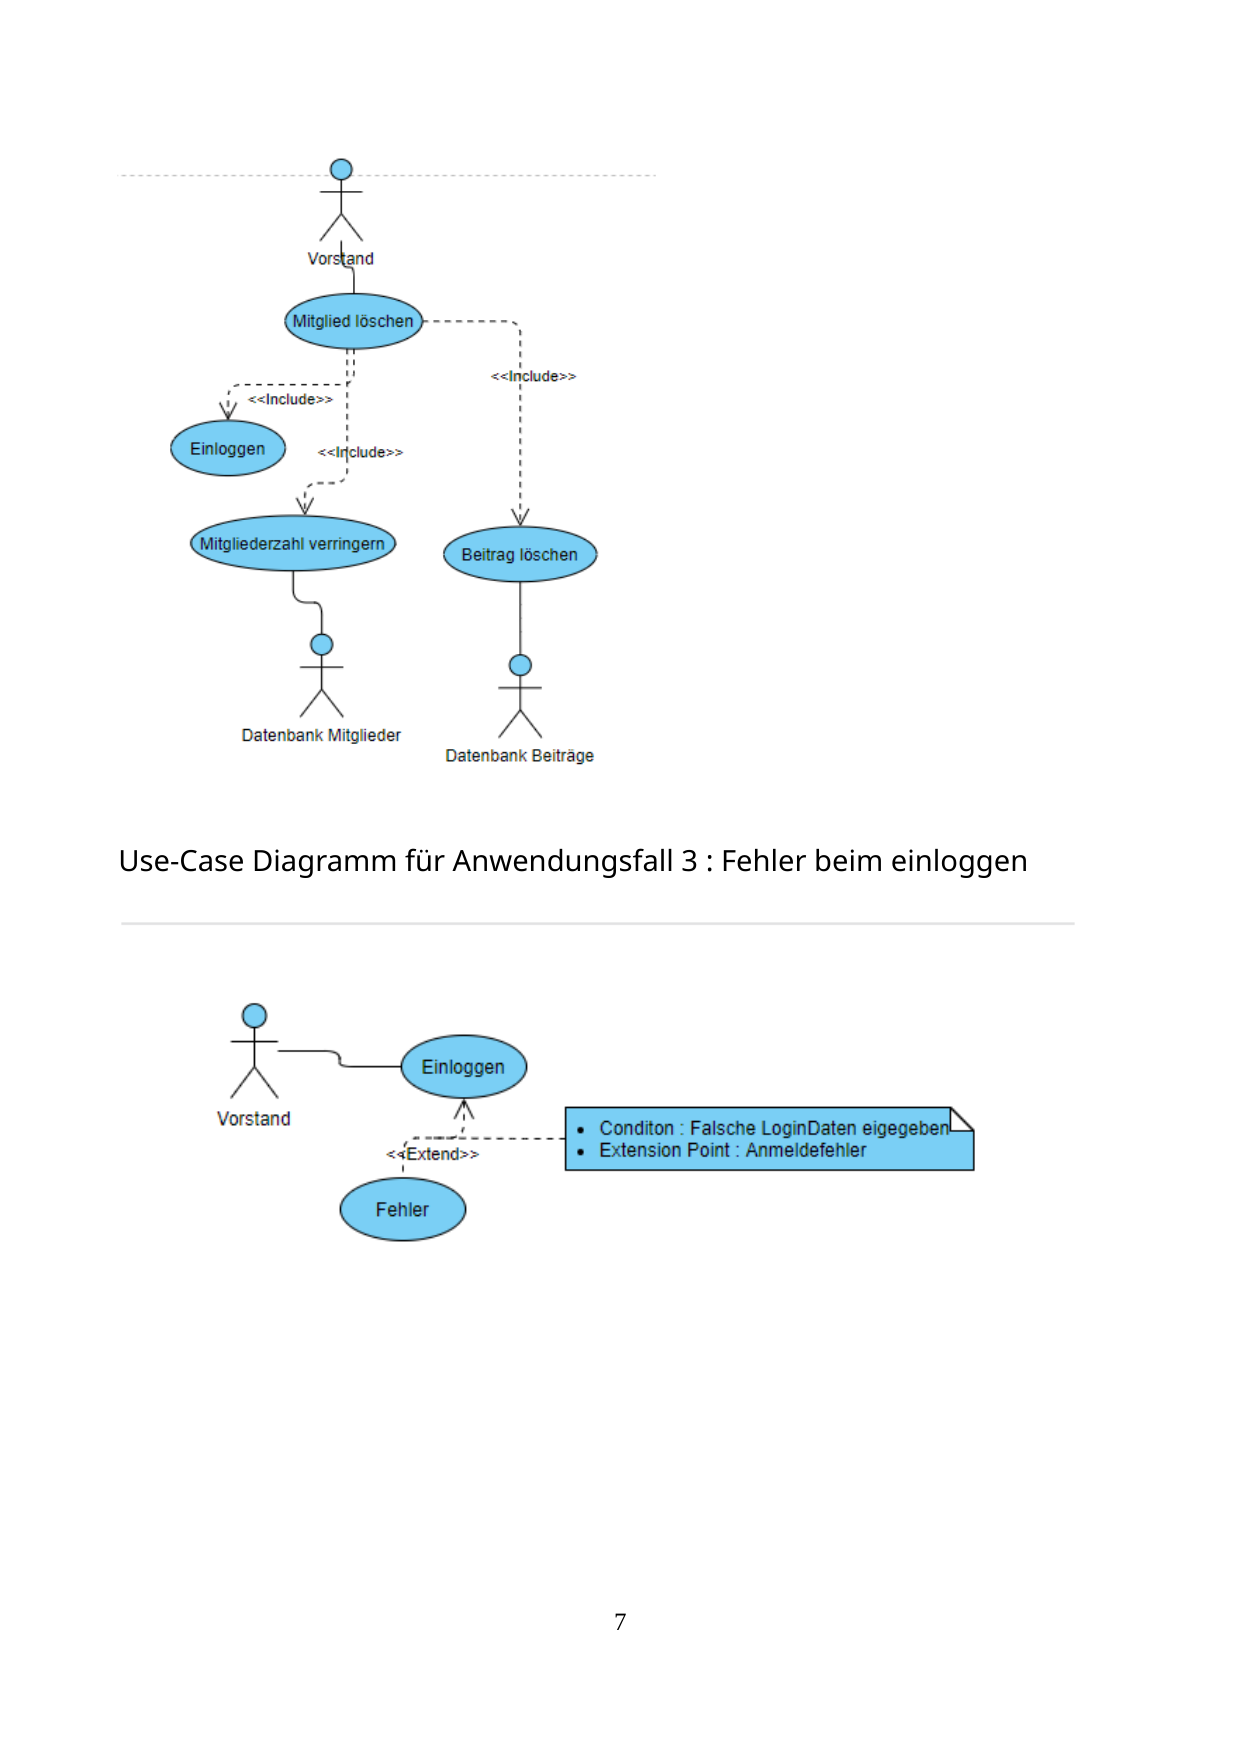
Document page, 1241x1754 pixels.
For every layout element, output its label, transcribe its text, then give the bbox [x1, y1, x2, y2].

text Use-Case Diagramm für Anwendungsfall 3 : Fehler beim einloggen [118, 841, 1122, 880]
picture [117, 133, 656, 801]
picture [121, 922, 1075, 1295]
